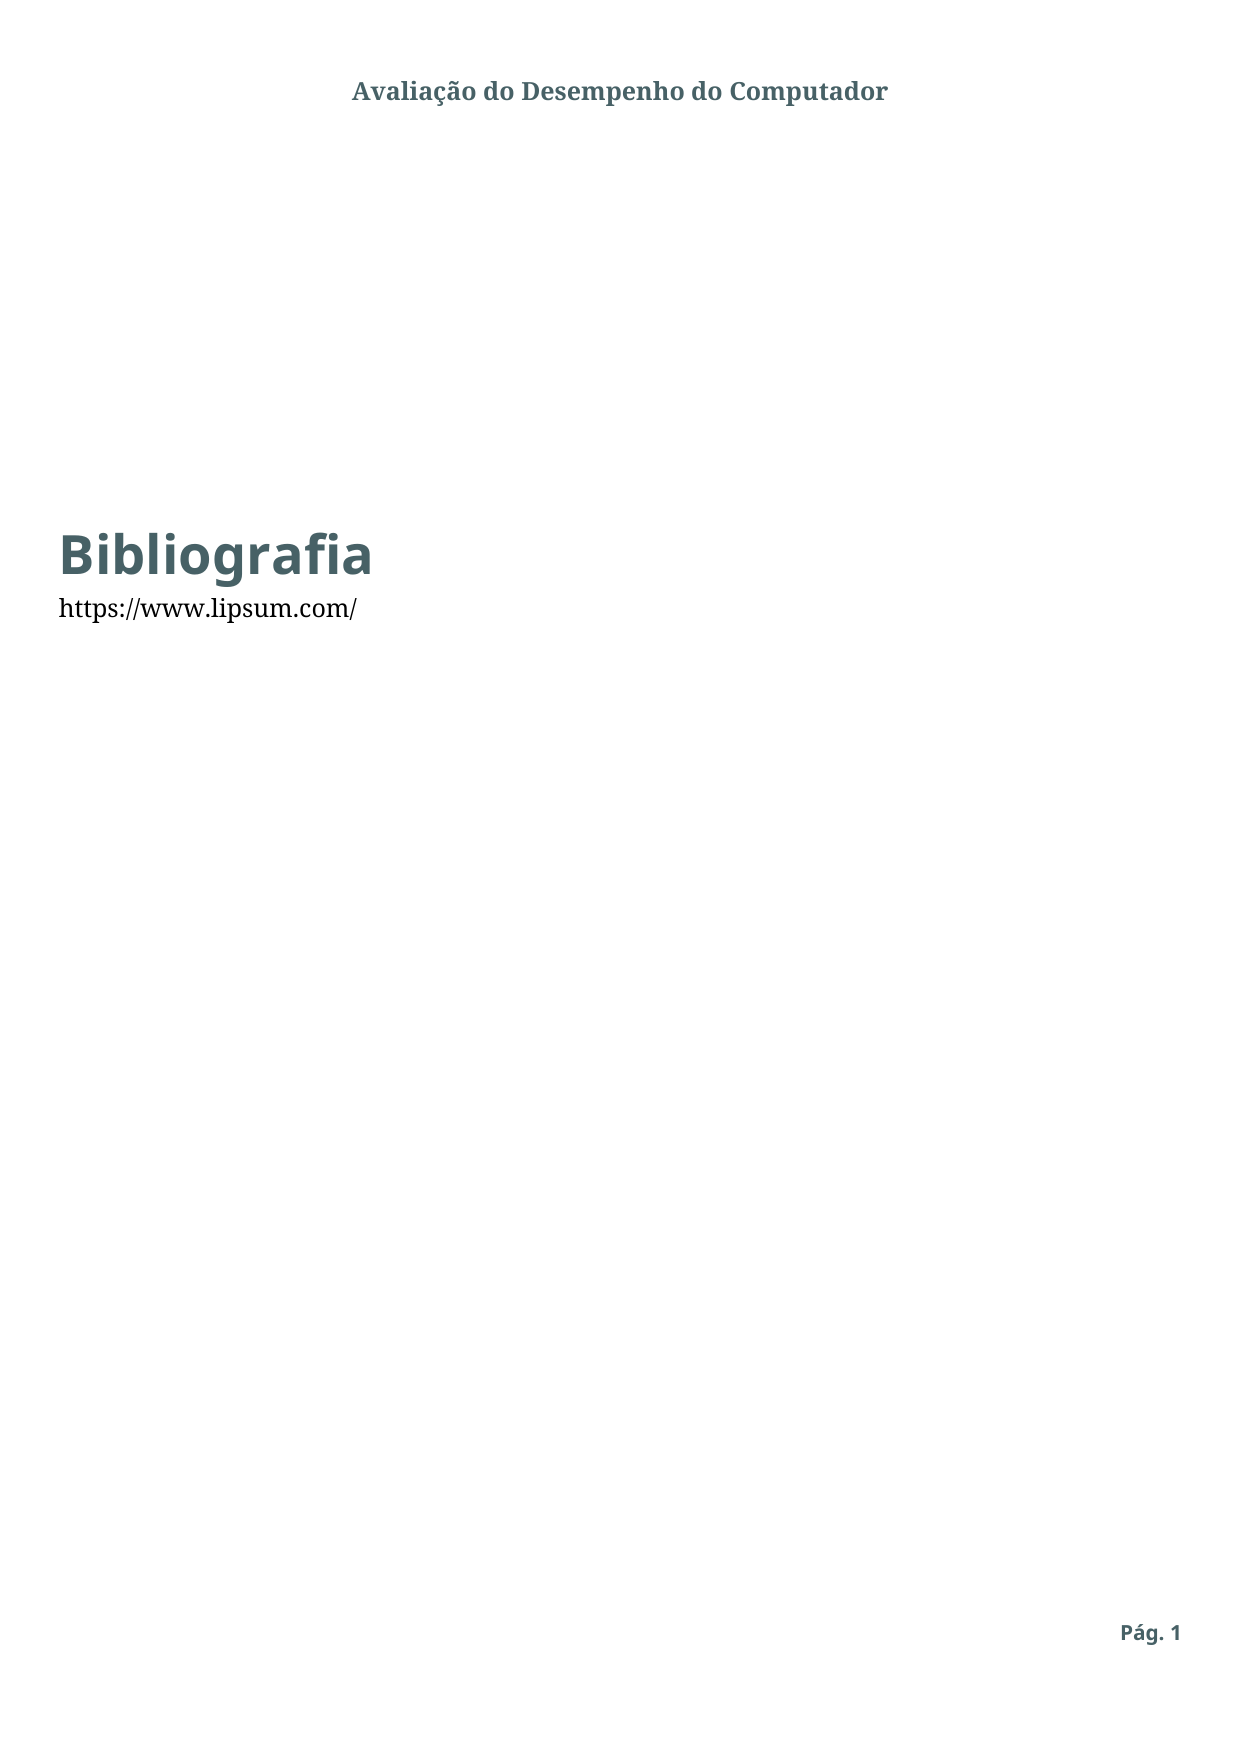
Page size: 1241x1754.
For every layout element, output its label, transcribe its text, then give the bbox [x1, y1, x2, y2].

text Bibliografia [58, 517, 1182, 590]
text https://www.lipsum.com/ [58, 590, 1182, 624]
